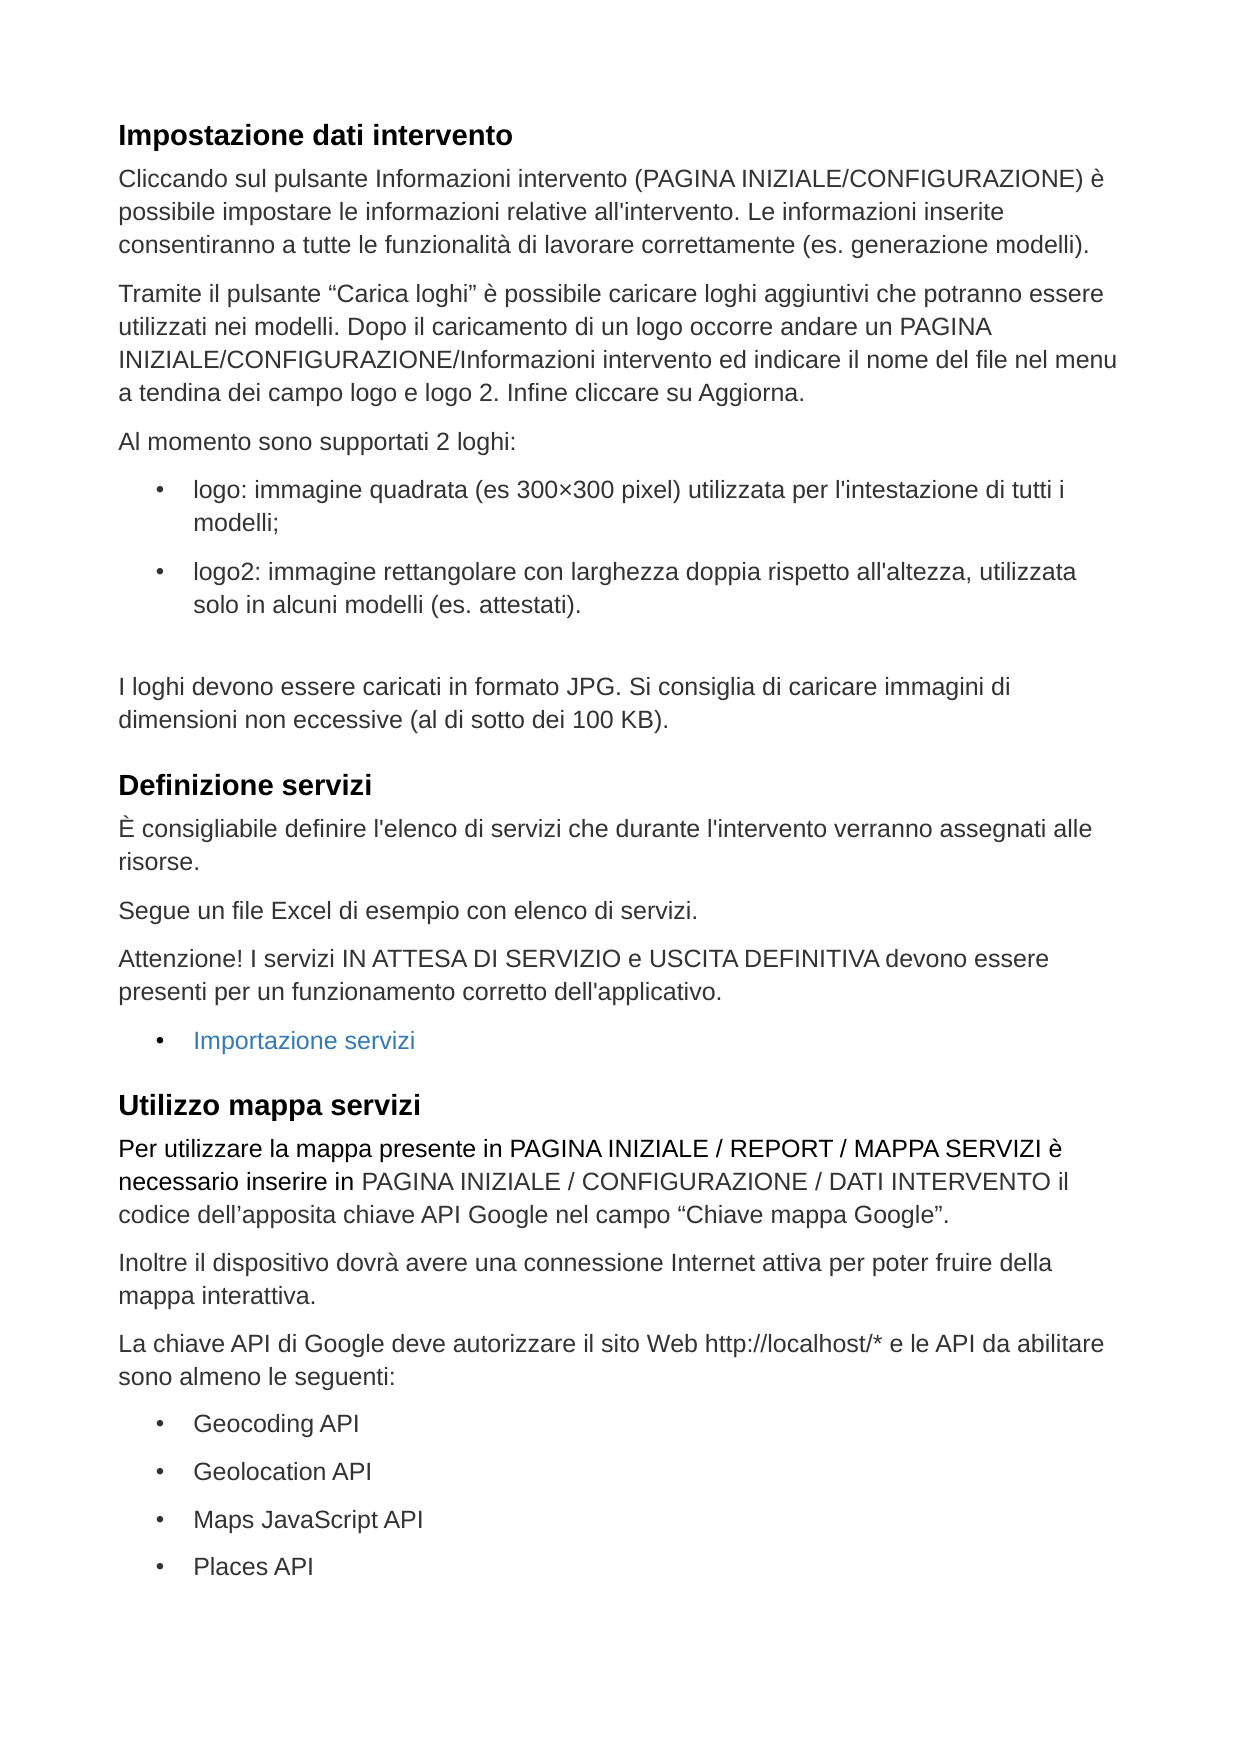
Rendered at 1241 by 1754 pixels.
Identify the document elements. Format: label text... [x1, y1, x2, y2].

text Attenzione! I servizi IN ATTESA DI SERVIZIO e USCITA DEFINITIVA devono essere presenti per un funzionamento corretto dell'applicativo. [118, 944, 1122, 1006]
text Segue un file Excel di esempio con elenco di servizi. [118, 896, 1122, 924]
list Maps JavaScript API [156, 1505, 1122, 1533]
text È consigliabile definire l'elenco di servizi che durante l'intervento verranno assegnati alle risorse. [118, 814, 1122, 876]
list Geolocation API [156, 1457, 1122, 1486]
text Per utilizzare la mappa presente in PAGINA INIZIALE / REPORT / MAPPA SERVIZI è necessario inserire in PAGINA INIZIALE / CONFIGURAZIONE / DATI INTERVENTO il codice dell’apposita chiave API Google nel campo “Chiave mappa Google”. [118, 1134, 1122, 1229]
text Cliccando sul pulsante Informazioni intervento (PAGINA INIZIALE/CONFIGURAZIONE) è possibile impostare le informazioni relative all'intervento. Le informazioni inserite consentiranno a tutte le funzionalità di lavorare correttamente (es. generazione modelli). [118, 164, 1122, 259]
list logo2: immagine rettangolare con larghezza doppia rispetto all'altezza, utilizzata solo in alcuni modelli (es. attestati). [156, 557, 1122, 619]
text La chiave API di Google deve autorizzare il sito Web http://localhost/* e le API da abilitare sono almeno le seguenti: [118, 1329, 1122, 1390]
text I loghi devono essere caricati in formato JPG. Si consiglia di caricare immagini di dimensioni non eccessive (al di sotto dei 100 KB). [118, 639, 1122, 733]
text Tramite il pulsante “Carica loghi” è possibile caricare loghi aggiuntivi che potranno essere utilizzati nei modelli. Dopo il caricamento di un logo occorre andare un PAGINA INIZIALE/CONFIGURAZIONE/Informazioni intervento ed indicare il nome del file nel menu a tendina dei campo logo e logo 2. Infine cliccare su Aggiorna. [118, 279, 1122, 407]
list Geocoding API [156, 1409, 1122, 1438]
subtitle Definizione servizi [118, 768, 1122, 802]
subtitle Utilizzo mappa servizi [118, 1088, 1122, 1122]
text Al momento sono supportati 2 loghi: [118, 427, 1122, 455]
list Places API [156, 1552, 1122, 1581]
text Inoltre il dispositivo dovrà avere una connessione Internet attiva per poter fruire della mappa interattiva. [118, 1248, 1122, 1310]
list logo: immagine quadrata (es 300×300 pixel) utilizzata per l'intestazione di tutti i modelli; [156, 475, 1122, 537]
list Importazione servizi [156, 1026, 1122, 1055]
subtitle Impostazione dati intervento [118, 118, 1122, 152]
